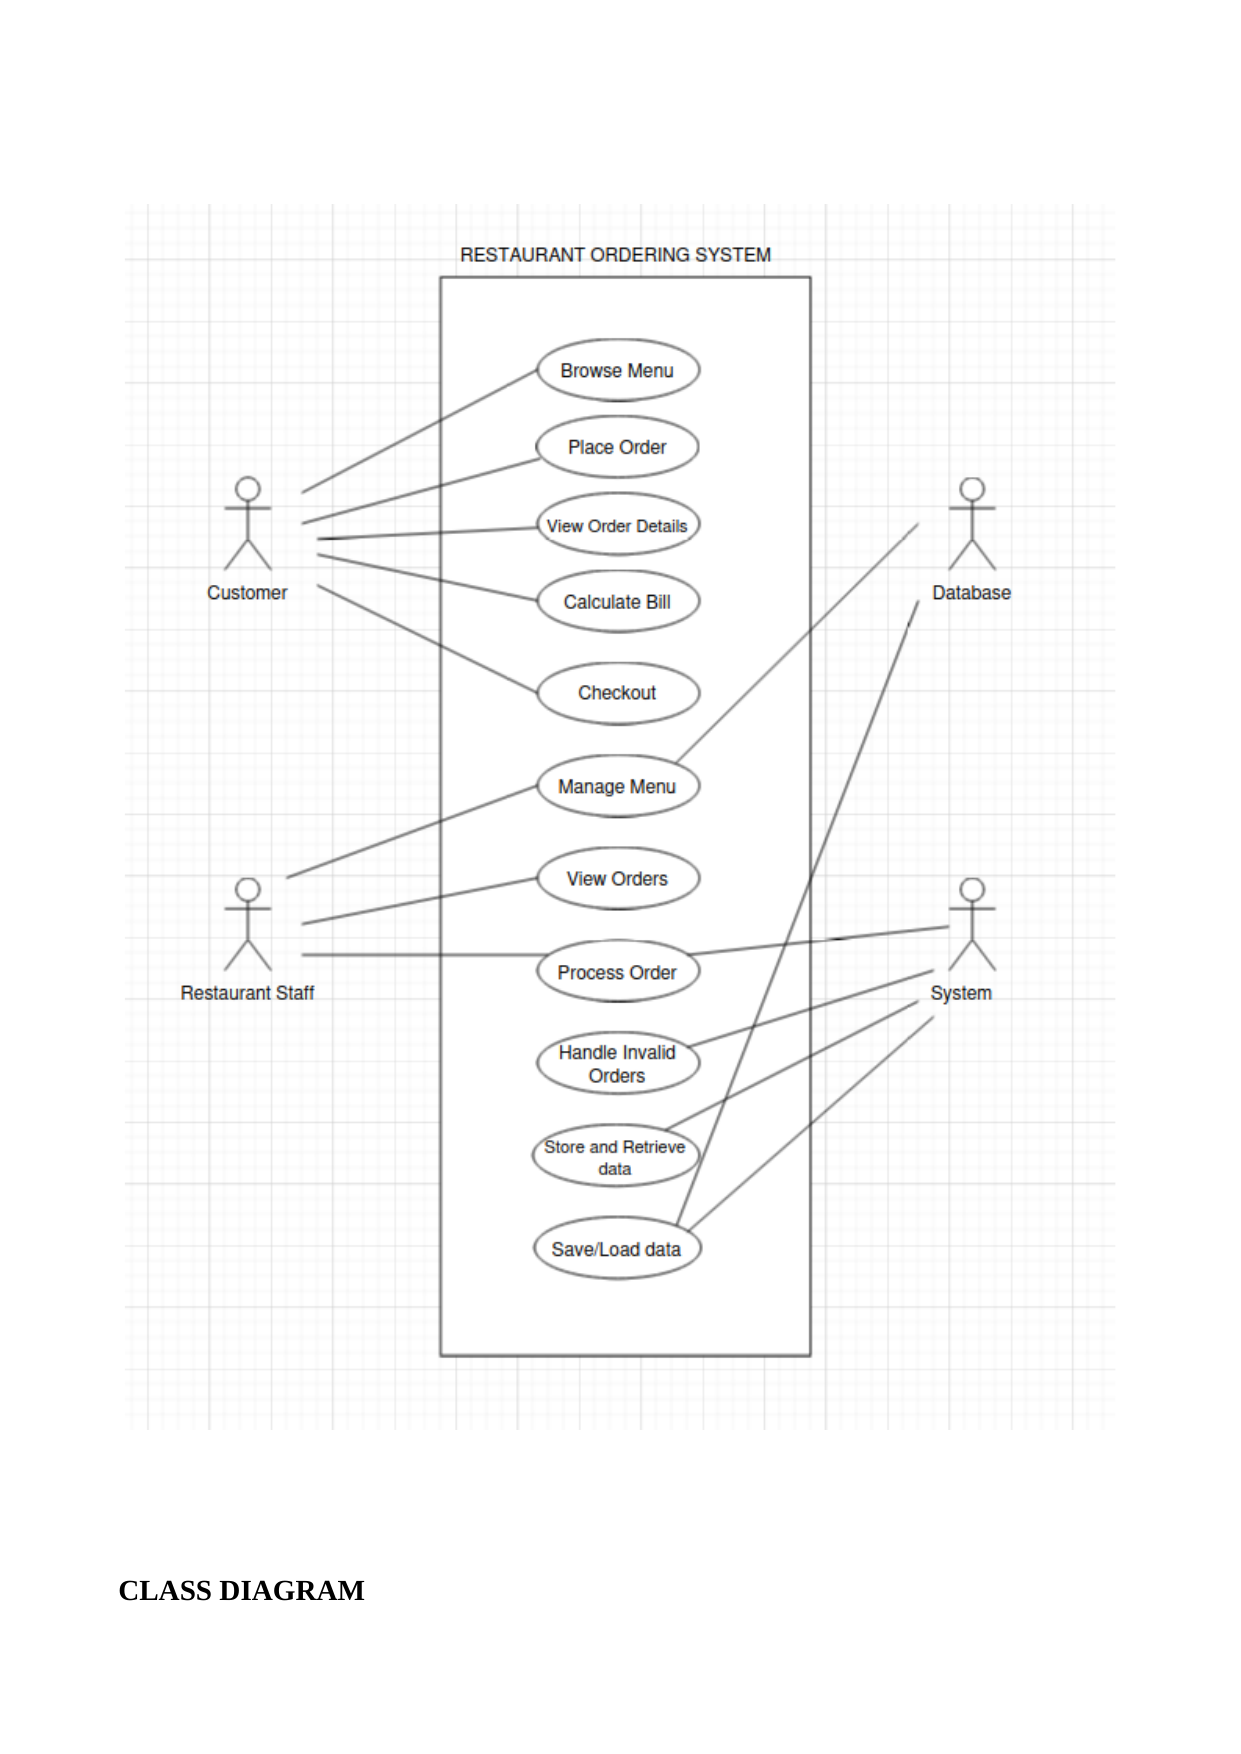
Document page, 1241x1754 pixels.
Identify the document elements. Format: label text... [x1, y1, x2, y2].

text CLASS DIAGRAM [118, 1573, 1122, 1607]
picture [124, 204, 1116, 1430]
